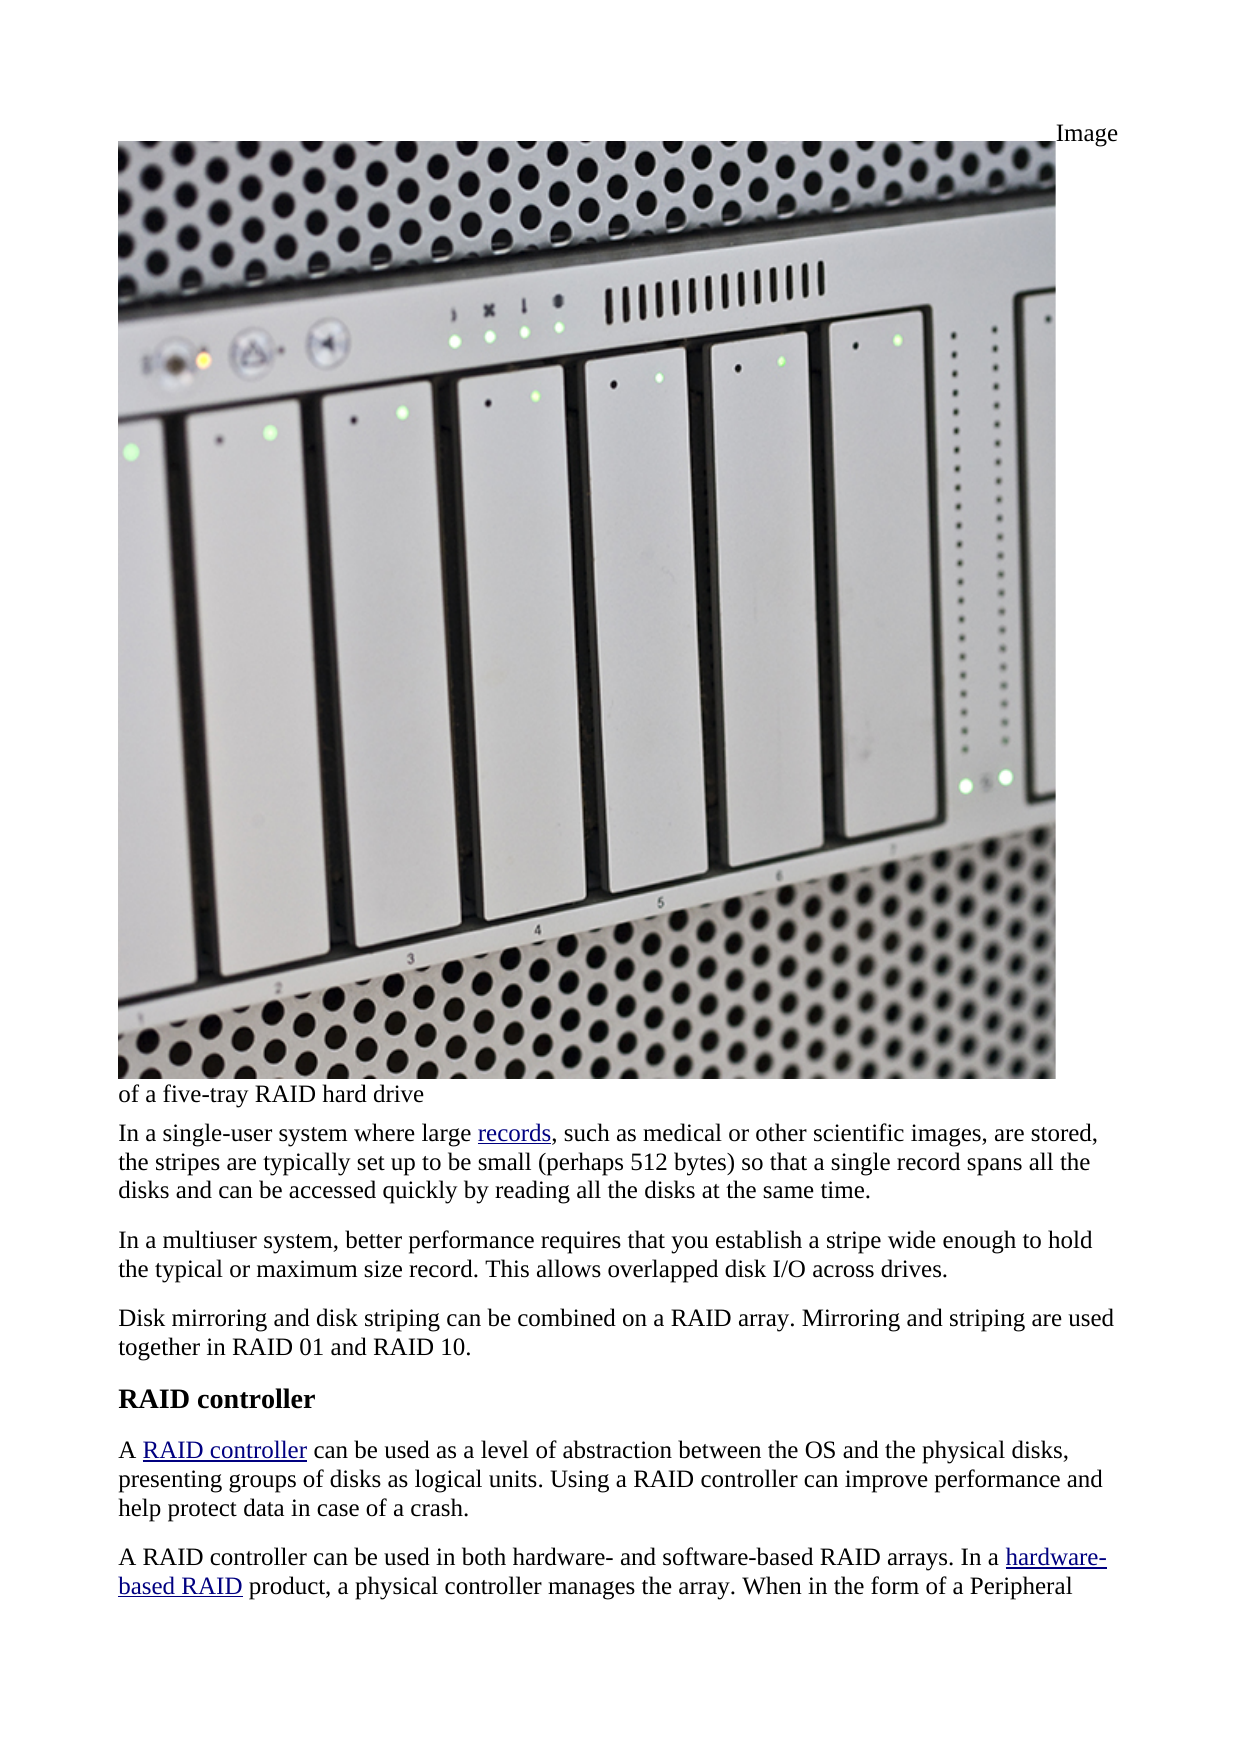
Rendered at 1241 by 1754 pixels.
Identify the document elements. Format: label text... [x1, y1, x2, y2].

text A RAID controller can be used as a level of abstraction between the OS and the physical disks, presenting groups of disks as logical units. Using a RAID controller can improve performance and help protect data in case of a crash. [118, 1435, 1122, 1521]
text Disk mirroring and disk striping can be combined on a RAID array. Mirroring and striping are used together in RAID 01 and RAID 10. [118, 1303, 1122, 1361]
text A RAID controller can be used in both hardware- and software-based RAID arrays. In a hardware-based RAID product, a physical controller manages the array. When in the form of a Peripheral [118, 1542, 1122, 1600]
text Image of a five-tray RAID hard drive [118, 118, 1122, 1108]
text In a multiuser system, better performance requires that you establish a stripe wide enough to hold the typical or maximum size record. This allows overlapped disk I/O across drives. [118, 1225, 1122, 1283]
text In a single-user system where large records, such as medical or other scientific images, are stored, the stripes are typically set up to be small (perhaps 512 bytes) so that a single record spans all the disks and can be accessed quickly by reading all the disks at the same time. [118, 1118, 1122, 1204]
text RAID controller [118, 1382, 1122, 1414]
